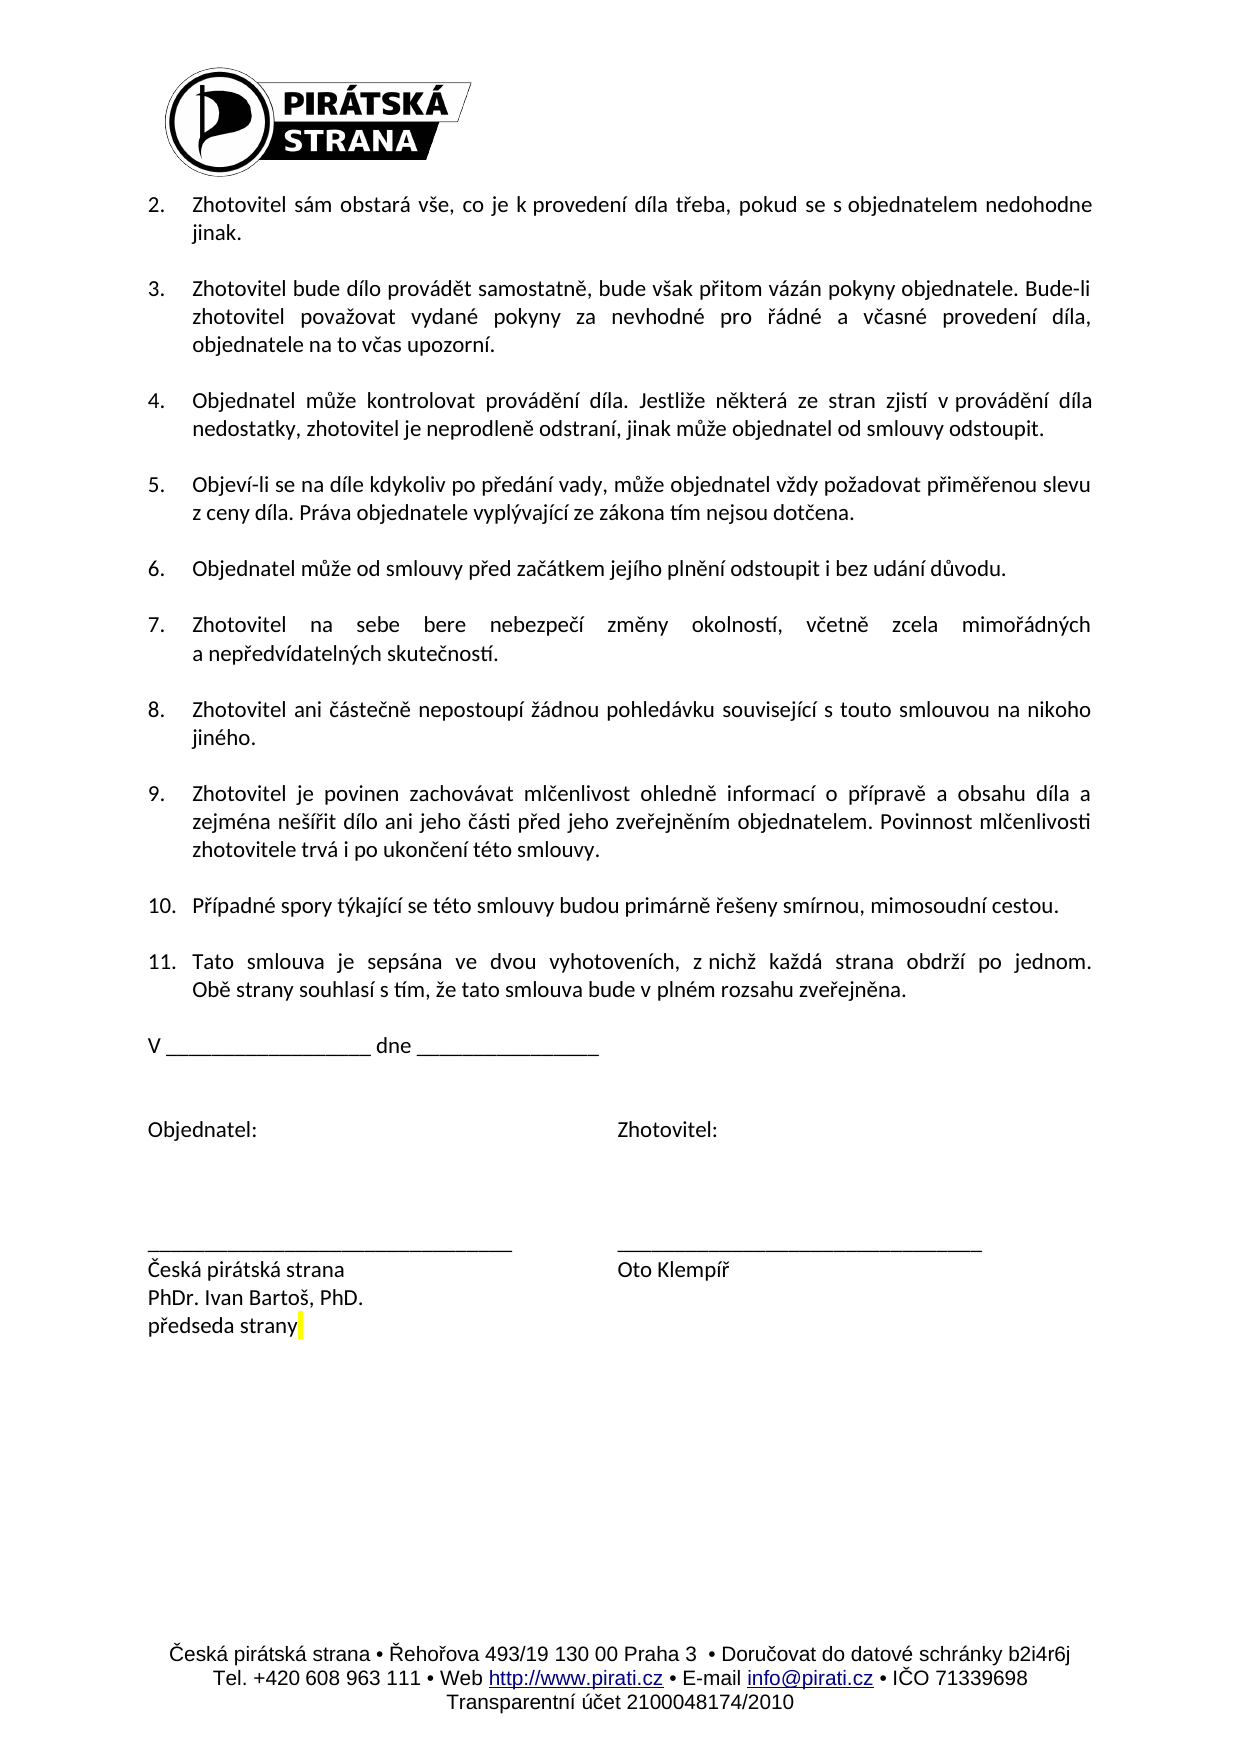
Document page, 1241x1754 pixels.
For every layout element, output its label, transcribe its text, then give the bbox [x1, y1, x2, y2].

table_cell [136, 1339, 616, 1367]
list Zhotovitel ani částečně nepostoupí žádnou pohledávku související s touto smlouvou na nikoho jiného. [148, 695, 1093, 751]
list Objeví-li se na díle kdykoliv po předání vady, může objednatel vždy požadovat přiměřenou slevu z ceny díla. Práva objednatele vyplývající ze zákona tím nejsou dotčena. [148, 471, 1093, 527]
table_header Objednatel: ________________________________ Česká pirátská strana PhDr. Ivan Bartoš, PhD. předseda strany [136, 1115, 616, 1339]
picture [150, 52, 485, 191]
table_cell [616, 1339, 1096, 1367]
list Zhotovitel na sebe bere nebezpečí změny okolností, včetně zcela mimořádných a nepředvídatelných skutečností. [148, 611, 1093, 667]
subtitle V __________________ dne ________________ [148, 1031, 1093, 1059]
list Zhotovitel sám obstará vše, co je k provedení díla třeba, pokud se s objednatelem nedohodne jinak. [148, 190, 1093, 246]
table_header Zhotovitel: ________________________________ Oto Klempíř [616, 1115, 1096, 1339]
list Objednatel může kontrolovat provádění díla. Jestliže některá ze stran zjistí v provádění díla nedostatky, zhotovitel je neprodleně odstraní, jinak může objednatel od smlouvy odstoupit. [148, 386, 1093, 442]
list Objednatel může od smlouvy před začátkem jejího plnění odstoupit i bez udání důvodu. [148, 554, 1093, 583]
list Zhotovitel bude dílo provádět samostatně, bude však přitom vázán pokyny objednatele. Bude-li zhotovitel považovat vydané pokyny za nevhodné pro řádné a včasné provedení díla, objednatele na to včas upozorní. [148, 274, 1093, 358]
list Tato smlouva je sepsána ve dvou vyhotoveních, z nichž každá strana obdrží po jednom. Obě strany souhlasí s tím, že tato smlouva bude v plném rozsahu zveřejněna. [148, 947, 1093, 1003]
list Zhotovitel je povinen zachovávat mlčenlivost ohledně informací o přípravě a obsahu díla a zejména nešířit dílo ani jeho části před jeho zveřejněním objednatelem. Povinnost mlčenlivosti zhotovitele trvá i po ukončení této smlouvy. [148, 779, 1093, 863]
list Případné spory týkající se této smlouvy budou primárně řešeny smírnou, mimosoudní cestou. [148, 891, 1093, 919]
